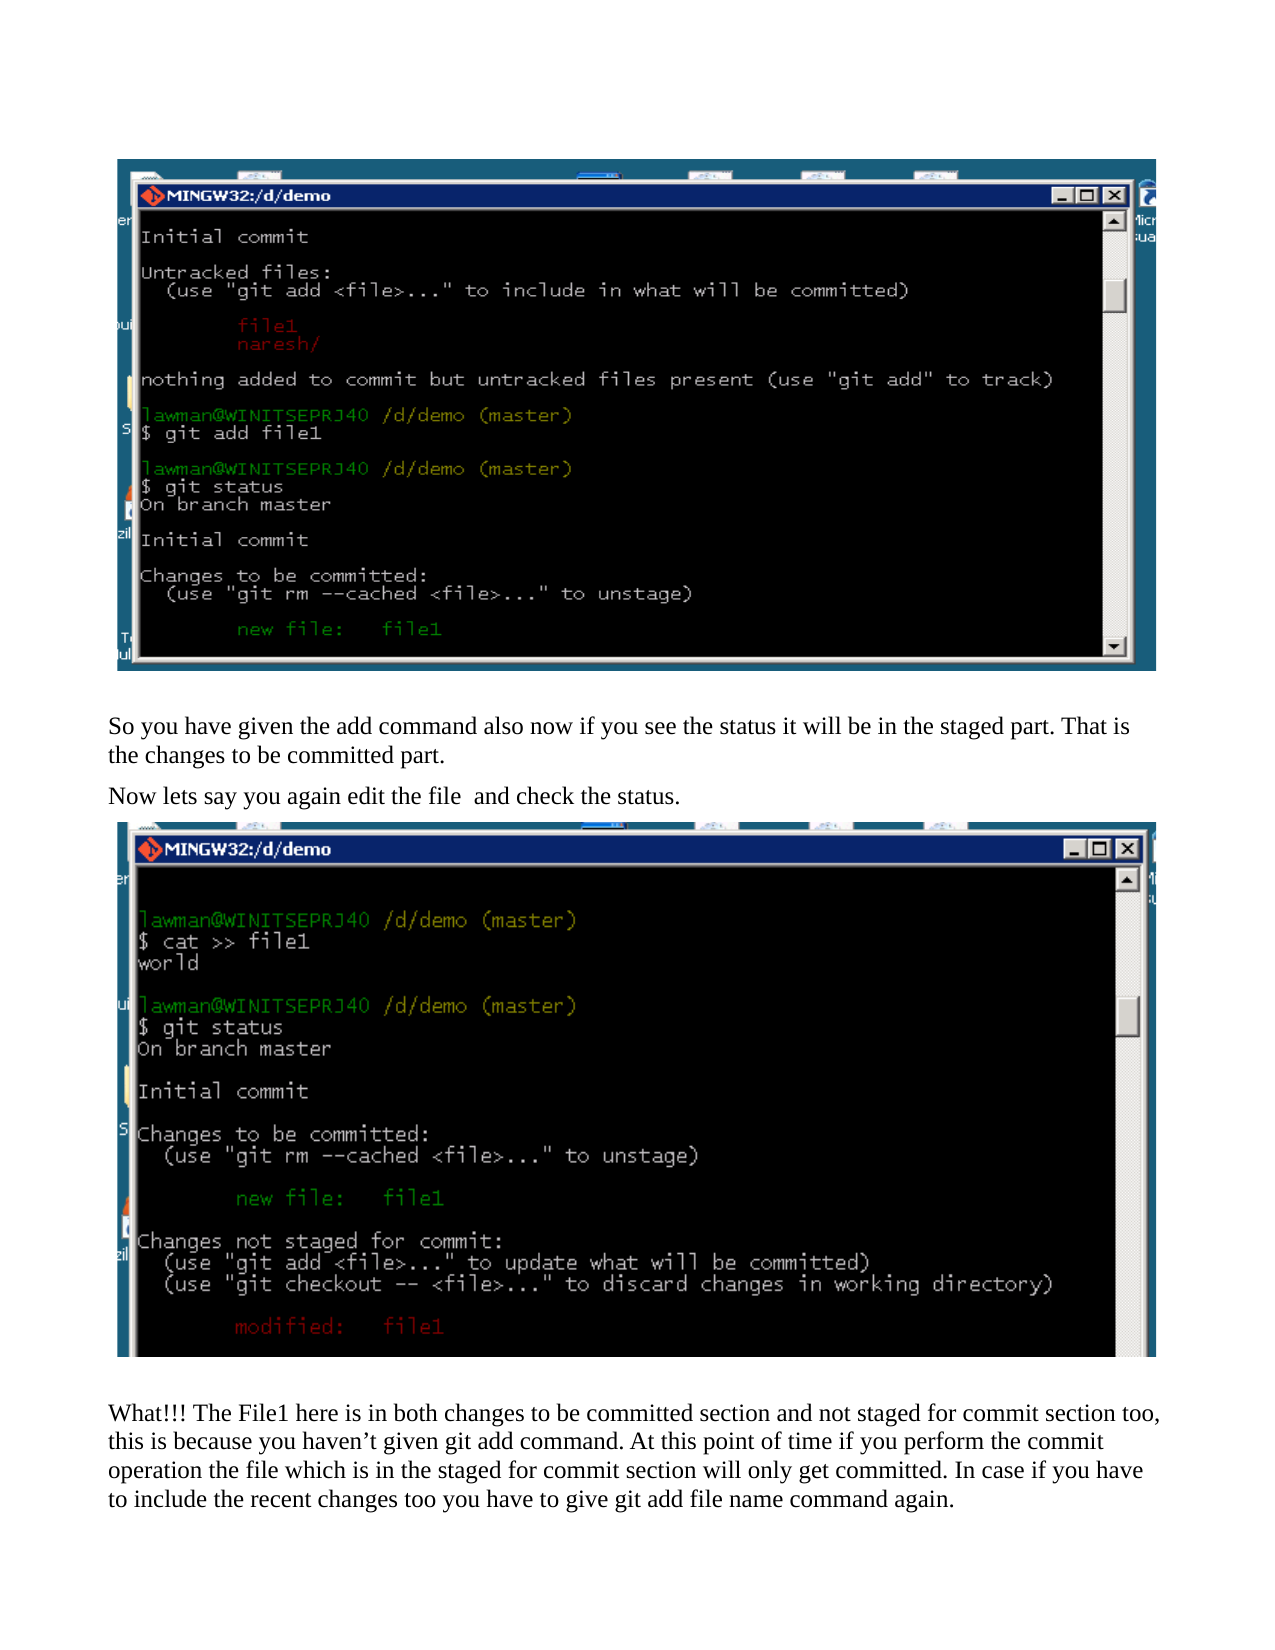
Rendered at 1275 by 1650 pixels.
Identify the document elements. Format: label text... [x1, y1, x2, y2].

picture [117, 159, 1157, 671]
text What!!! The File1 here is in both changes to be committed section and not staged for commit section too, this is because you haven’t given git add command. At this point of time if you perform the commit operation the file which is in the staged for commit section will only get committed. In case if you have to include the recent changes too you have to give git add file name command again. [108, 1398, 1166, 1513]
text Now lets say you again edit the file and check the status. [108, 781, 1166, 810]
picture [117, 822, 1157, 1357]
text So you have given the add command also now if you see the status it will be in the staged part. That is the changes to be committed part. [108, 711, 1166, 769]
